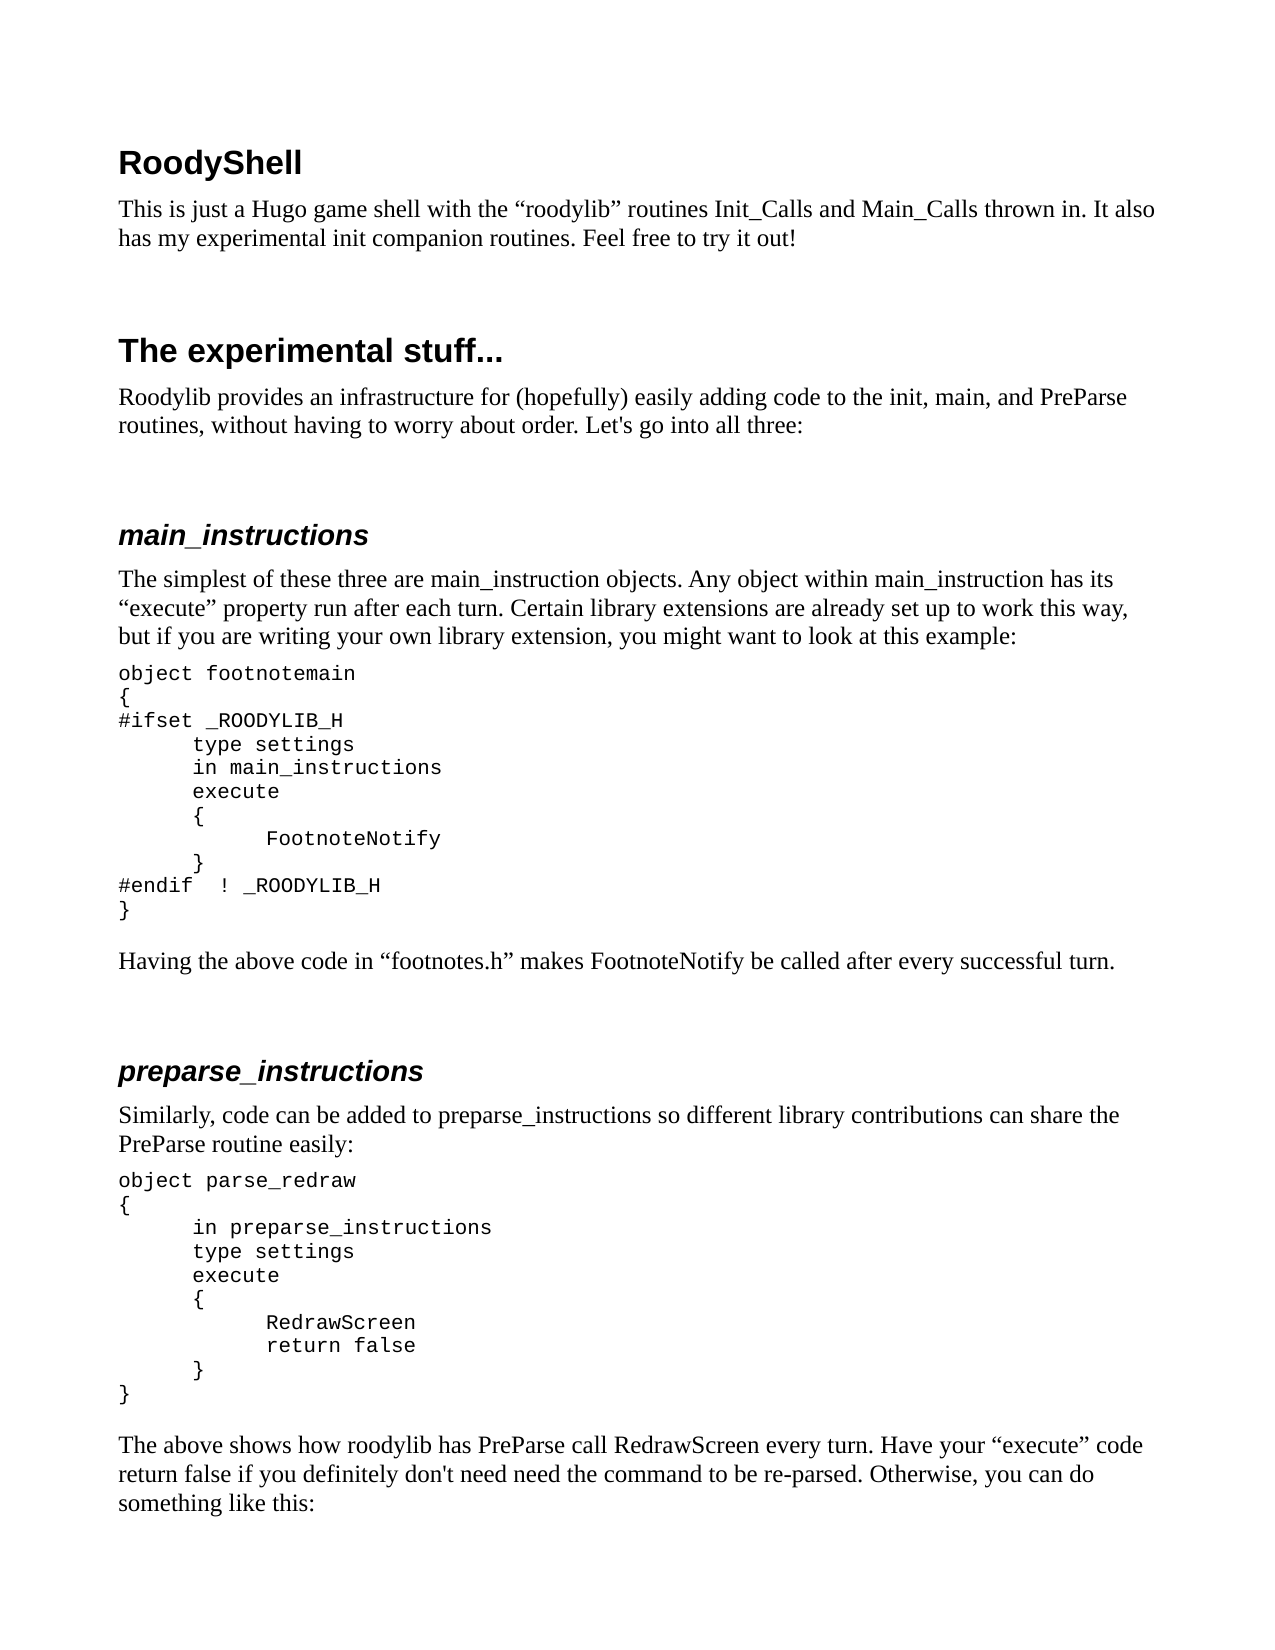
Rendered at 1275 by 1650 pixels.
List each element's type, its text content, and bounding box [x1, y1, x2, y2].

text Similarly, code can be added to preparse_instructions so different library contributions can share the PreParse routine easily: [118, 1100, 1157, 1157]
text The simplest of these three are main_instruction objects. Any object within main_instruction has its “execute” property run after each turn. Certain library extensions are already set up to work this way, but if you are writing your own library extension, you might want to look at this example: [118, 564, 1157, 650]
text return false [118, 1336, 1157, 1359]
text in preparse_instructions [118, 1217, 1157, 1241]
subtitle The experimental stuff... [118, 331, 1157, 369]
text object footnotemain [118, 663, 1157, 686]
text in main_instructions [118, 757, 1157, 781]
text } [118, 1383, 1157, 1406]
text { [118, 1194, 1157, 1217]
text execute [118, 781, 1157, 804]
text Having the above code in “footnotes.h” makes FootnoteNotify be called after every successful turn. [118, 946, 1157, 975]
text { [118, 686, 1157, 710]
text #ifset _ROODYLIB_H [118, 710, 1157, 734]
text type settings [118, 1241, 1157, 1264]
text { [118, 1288, 1157, 1312]
text #endif ! _ROODYLIB_H [118, 876, 1157, 899]
text Roodylib provides an infrastructure for (hopefully) easily adding code to the init, main, and PreParse routines, without having to worry about order. Let's go into all three: [118, 382, 1157, 439]
text FootnoteNotify [118, 828, 1157, 852]
text This is just a Hugo game shell with the “roodylib” routines Init_Calls and Main_Calls thrown in. It also has my experimental init companion routines. Feel free to try it out! [118, 194, 1157, 252]
text RedrawScreen [118, 1312, 1157, 1336]
subtitle main_instructions [118, 518, 1157, 551]
text } [118, 1359, 1157, 1383]
text execute [118, 1264, 1157, 1288]
text } [118, 899, 1157, 923]
text { [118, 804, 1157, 828]
text } [118, 852, 1157, 876]
text type settings [118, 734, 1157, 757]
text The above shows how roodylib has PreParse call RedrawScreen every turn. Have your “execute” code return false if you definitely don't need need the command to be re-parsed. Otherwise, you can do something like this: [118, 1430, 1157, 1516]
subtitle preparse_instructions [118, 1054, 1157, 1087]
text object parse_redraw [118, 1170, 1157, 1194]
subtitle RoodyShell [118, 143, 1157, 182]
